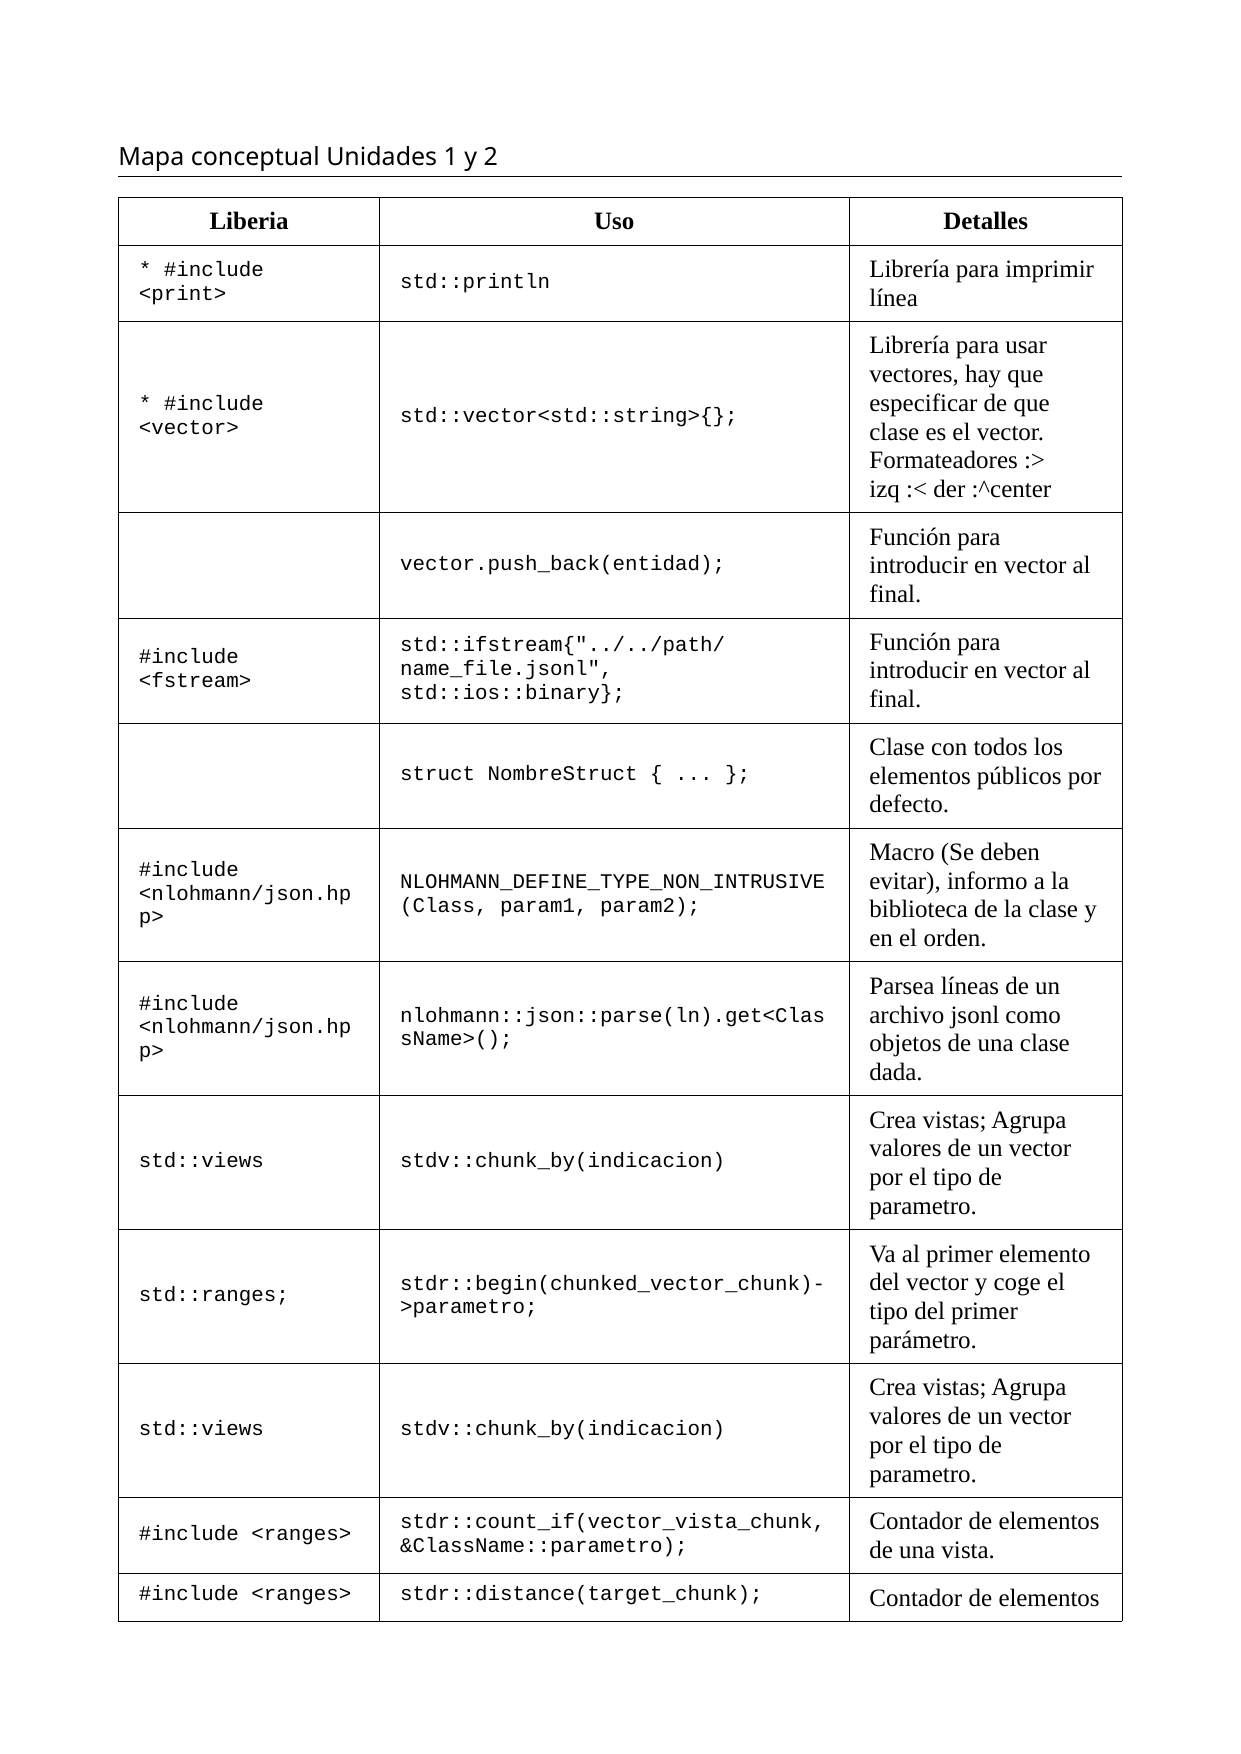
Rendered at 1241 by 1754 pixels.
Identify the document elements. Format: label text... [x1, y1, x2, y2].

table_cell Crea vistas; Agrupa valores de un vector por el tipo de parametro. [850, 1364, 1122, 1497]
table_cell * #include <vector> [119, 322, 379, 512]
table_cell #include <ranges> [119, 1498, 379, 1573]
table_cell nlohmann::json::parse(ln).get<ClassName>(); [380, 962, 849, 1095]
table_cell std::ifstream{"../../path/name_file.jsonl", std::ios::binary}; [380, 619, 849, 722]
table_cell std::views [119, 1096, 379, 1229]
table_cell Contador de elementos [850, 1574, 1122, 1621]
table_cell Va al primer elemento del vector y coge el tipo del primer parámetro. [850, 1230, 1122, 1363]
table_cell #include <nlohmann/json.hpp> [119, 962, 379, 1095]
table_cell Función para introducir en vector al final. [850, 513, 1122, 617]
table_cell * #include <print> [119, 246, 379, 321]
table_cell Macro (Se deben evitar), informo a la biblioteca de la clase y en el orden. [850, 829, 1122, 961]
table_cell stdv::chunk_by(indicacion) [380, 1364, 849, 1497]
table_cell [119, 513, 379, 617]
table_cell stdr::count_if(vector_vista_chunk, &ClassName::parametro); [380, 1498, 849, 1573]
table_cell stdr::begin(chunked_vector_chunk)->parametro; [380, 1230, 849, 1363]
table_cell struct NombreStruct { ... }; [380, 724, 849, 828]
table_cell Función para introducir en vector al final. [850, 619, 1122, 722]
table_cell Parsea líneas de un archivo jsonl como objetos de una clase dada. [850, 962, 1122, 1095]
table_cell Contador de elementos de una vista. [850, 1498, 1122, 1573]
table_header Liberia [119, 198, 379, 244]
table_cell std::views [119, 1364, 379, 1497]
table_cell std::println [380, 246, 849, 321]
table_cell vector.push_back(entidad); [380, 513, 849, 617]
table_cell NLOHMANN_DEFINE_TYPE_NON_INTRUSIVE(Class, param1, param2); [380, 829, 849, 961]
table_cell [119, 724, 379, 828]
table_cell stdr::distance(target_chunk); [380, 1574, 849, 1621]
table_cell std::ranges; [119, 1230, 379, 1363]
table_cell std::vector<std::string>{}; [380, 322, 849, 512]
table_cell Librería para imprimir línea [850, 246, 1122, 321]
subtitle Mapa conceptual Unidades 1 y 2 [118, 139, 1122, 176]
table_header Detalles [850, 198, 1122, 244]
table_cell #include <nlohmann/json.hpp> [119, 829, 379, 961]
table_cell stdv::chunk_by(indicacion) [380, 1096, 849, 1229]
table_cell Clase con todos los elementos públicos por defecto. [850, 724, 1122, 828]
table_cell #include <ranges> [119, 1574, 379, 1621]
table_cell Crea vistas; Agrupa valores de un vector por el tipo de parametro. [850, 1096, 1122, 1229]
table_header Uso [380, 198, 849, 244]
table_cell Librería para usar vectores, hay que especificar de que clase es el vector. Formateadores :> izq :< der :^center [850, 322, 1122, 512]
table_cell #include <fstream> [119, 619, 379, 722]
